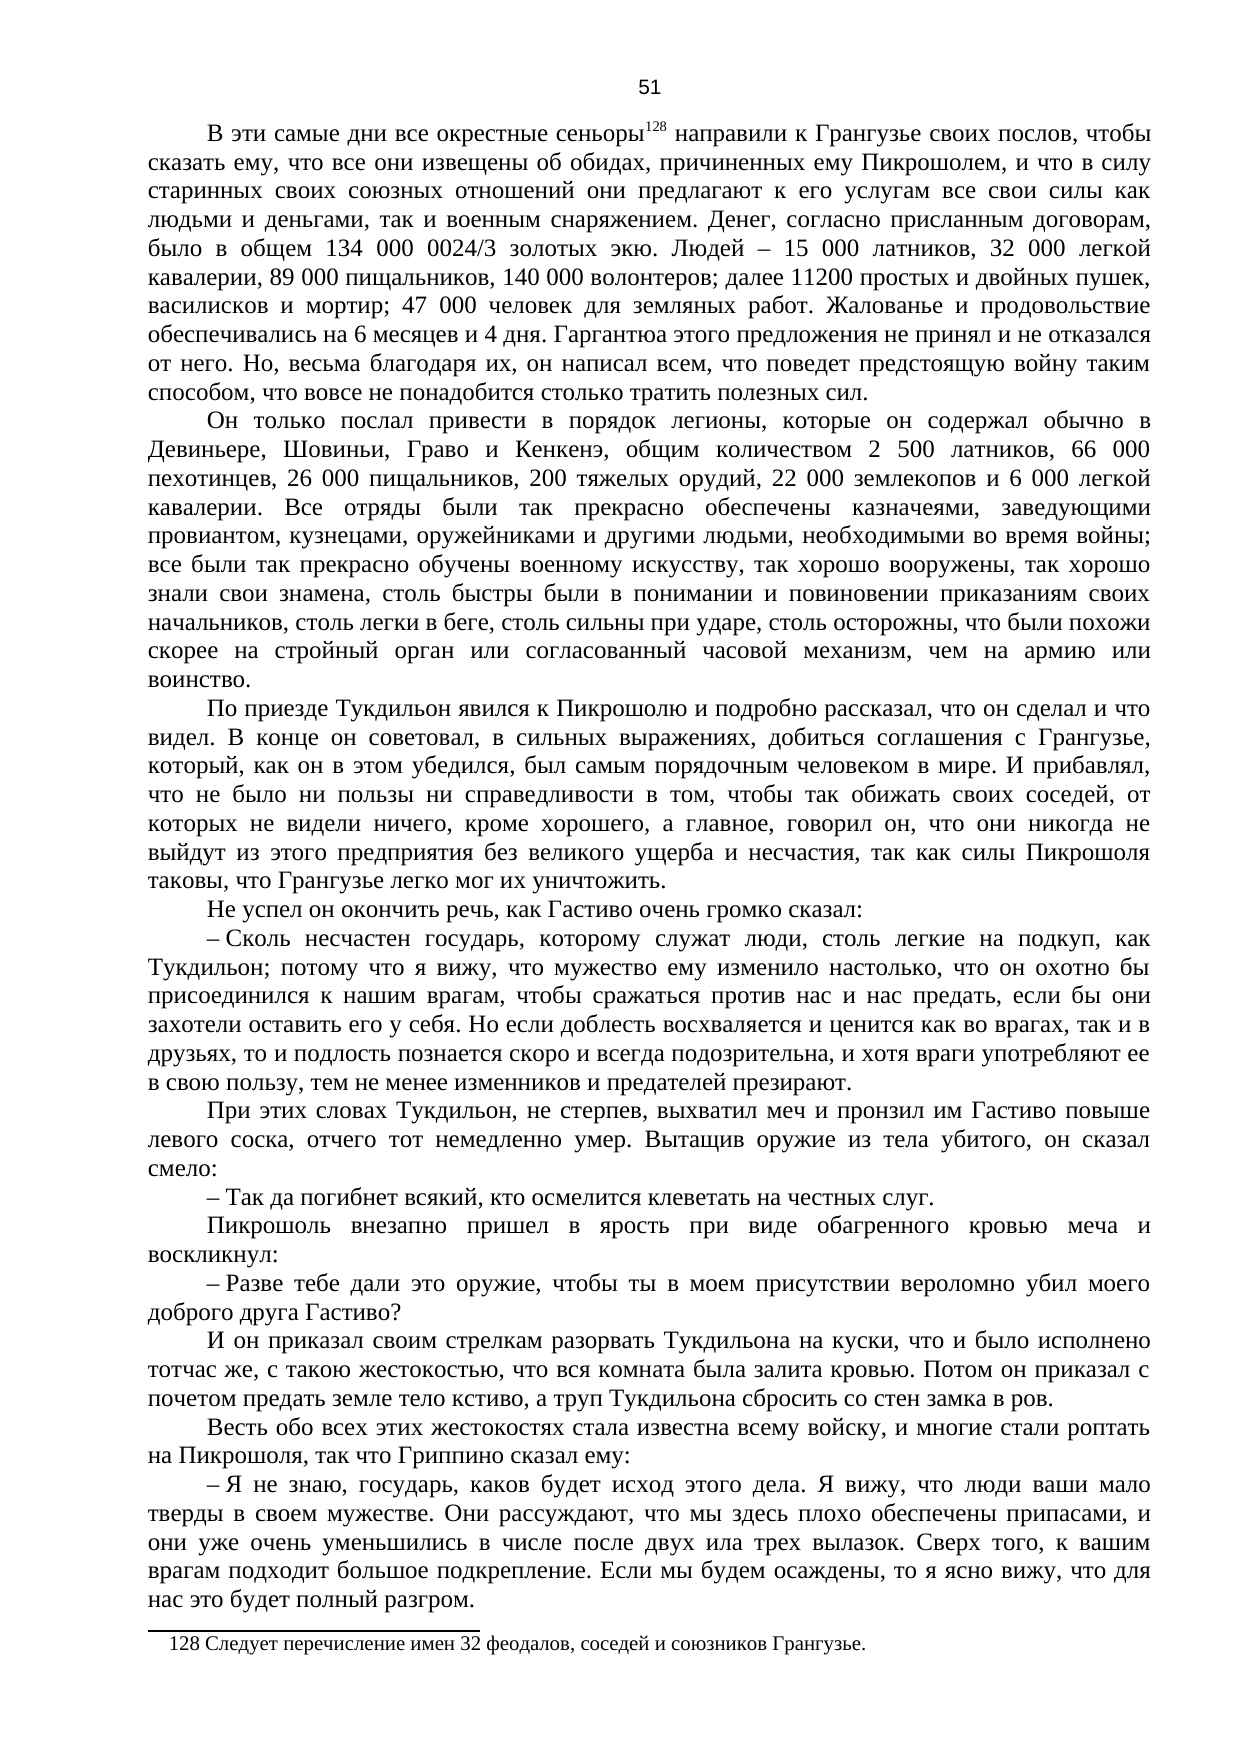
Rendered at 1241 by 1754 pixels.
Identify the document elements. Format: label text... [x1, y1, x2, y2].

text По приезде Тукдильон явился к Пикрошолю и подробно рассказал, что он сделал и что видел. В конце он советовал, в сильных выражениях, добиться соглашения с Грангузье, который, как он в этом убедился, был самым порядочным человеком в мире. И прибавлял, что не было ни пользы ни справедливости в том, чтобы так обижать своих соседей, от которых не видели ничего, кроме хорошего, а главное, говорил он, что они никогда не выйдут из этого предприятия без великого ущерба и несчастия, так как силы Пикрошоля таковы, что Грангузье легко мог их уничтожить. [148, 693, 1152, 894]
text – Разве тебе дали это оружие, чтобы ты в моем присутствии вероломно убил моего доброго друга Гастиво? [148, 1268, 1152, 1326]
text – Сколь несчастен государь, которому служат люди, столь легкие на подкуп, как Тукдильон; потому что я вижу, что мужество ему изменило настолько, что он охотно бы присоединился к нашим врагам, чтобы сражаться против нас и нас предать, если бы они захотели оставить его у себя. Но если доблесть восхваляется и ценится как во врагах, так и в друзьях, то и подлость познается скоро и всегда подозрительна, и хотя враги употребляют ее в свою пользу, тем не менее изменников и предателей презирают. [148, 923, 1152, 1096]
text Следует перечисление имен 32 феодалов, соседей и союзников Грангузье. [148, 1631, 1152, 1655]
text Пикрошоль внезапно пришел в ярость при виде обагренного кровью меча и воскликнул: [148, 1211, 1152, 1268]
text Не успел он окончить речь, как Гастиво очень громко сказал: [148, 894, 1152, 923]
text И он приказал своим стрелкам разорвать Тукдильона на куски, что и было исполнено тотчас же, с такою жестокостью, что вся комната была залита кровью. Потом он приказал с почетом предать земле тело кстиво, а труп Тукдильона сбросить со стен замка в ров. [148, 1326, 1152, 1412]
text В эти самые дни все окрестные сеньоры направили к Грангузье своих послов, чтобы сказать ему, что все они извещены об обидах, причиненных ему Пикрошолем, и что в силу старинных своих союзных отношений они предлагают к его услугам все свои силы как людьми и деньгами, так и военным снаряжением. Денег, согласно присланным договорам, было в общем 134 000 0024/3 золотых экю. Людей – 15 000 латников, 32 000 легкой кавалерии, 89 000 пищальников, 140 000 волонтеров; далее 11200 простых и двойных пушек, василисков и мортир; 47 000 человек для земляных работ. Жалованье и продовольствие обеспечивались на 6 месяцев и 4 дня. Гаргантюа этого предложения не принял и не отказался от него. Но, весьма благодаря их, он написал всем, что поведет предстоящую войну таким способом, что вовсе не понадобится столько тратить полезных сил. [148, 118, 1152, 406]
text При этих словах Тукдильон, не стерпев, выхватил меч и пронзил им Гастиво повыше левого соска, отчего тот немедленно умер. Вытащив оружие из тела убитого, он сказал смело: [148, 1096, 1152, 1182]
text – Я не знаю, государь, каков будет исход этого дела. Я вижу, что люди ваши мало тверды в своем мужестве. Они рассуждают, что мы здесь плохо обеспечены припасами, и они уже очень уменьшились в числе после двух ила трех вылазок. Сверх того, к вашим врагам подходит большое подкрепление. Если мы будем осаждены, то я ясно вижу, что для нас это будет полный разгром. [148, 1469, 1152, 1613]
text – Так да погибнет всякий, кто осмелится клеветать на честных слуг. [148, 1182, 1152, 1211]
text Весть обо всех этих жестокостях стала известна всему войску, и многие стали роптать на Пикрошоля, так что Гриппино сказал ему: [148, 1412, 1152, 1469]
text Он только послал привести в порядок легионы, которые он содержал обычно в Девиньере, Шовиньи, Граво и Кенкенэ, общим количеством 2 500 латников, 66 000 пехотинцев, 26 000 пищальников, 200 тяжелых орудий, 22 000 землекопов и 6 000 легкой кавалерии. Все отряды были так прекрасно обеспечены казначеями, заведующими провиантом, кузнецами, оружейниками и другими людьми, необходимыми во время войны; все были так прекрасно обучены военному искусству, так хорошо вооружены, так хорошо знали свои знамена, столь быстры были в понимании и повиновении приказаниям своих начальников, столь легки в беге, столь сильны при ударе, столь осторожны, что были похожи скорее на стройный орган или согласованный часовой механизм, чем на армию или воинство. [148, 406, 1152, 693]
